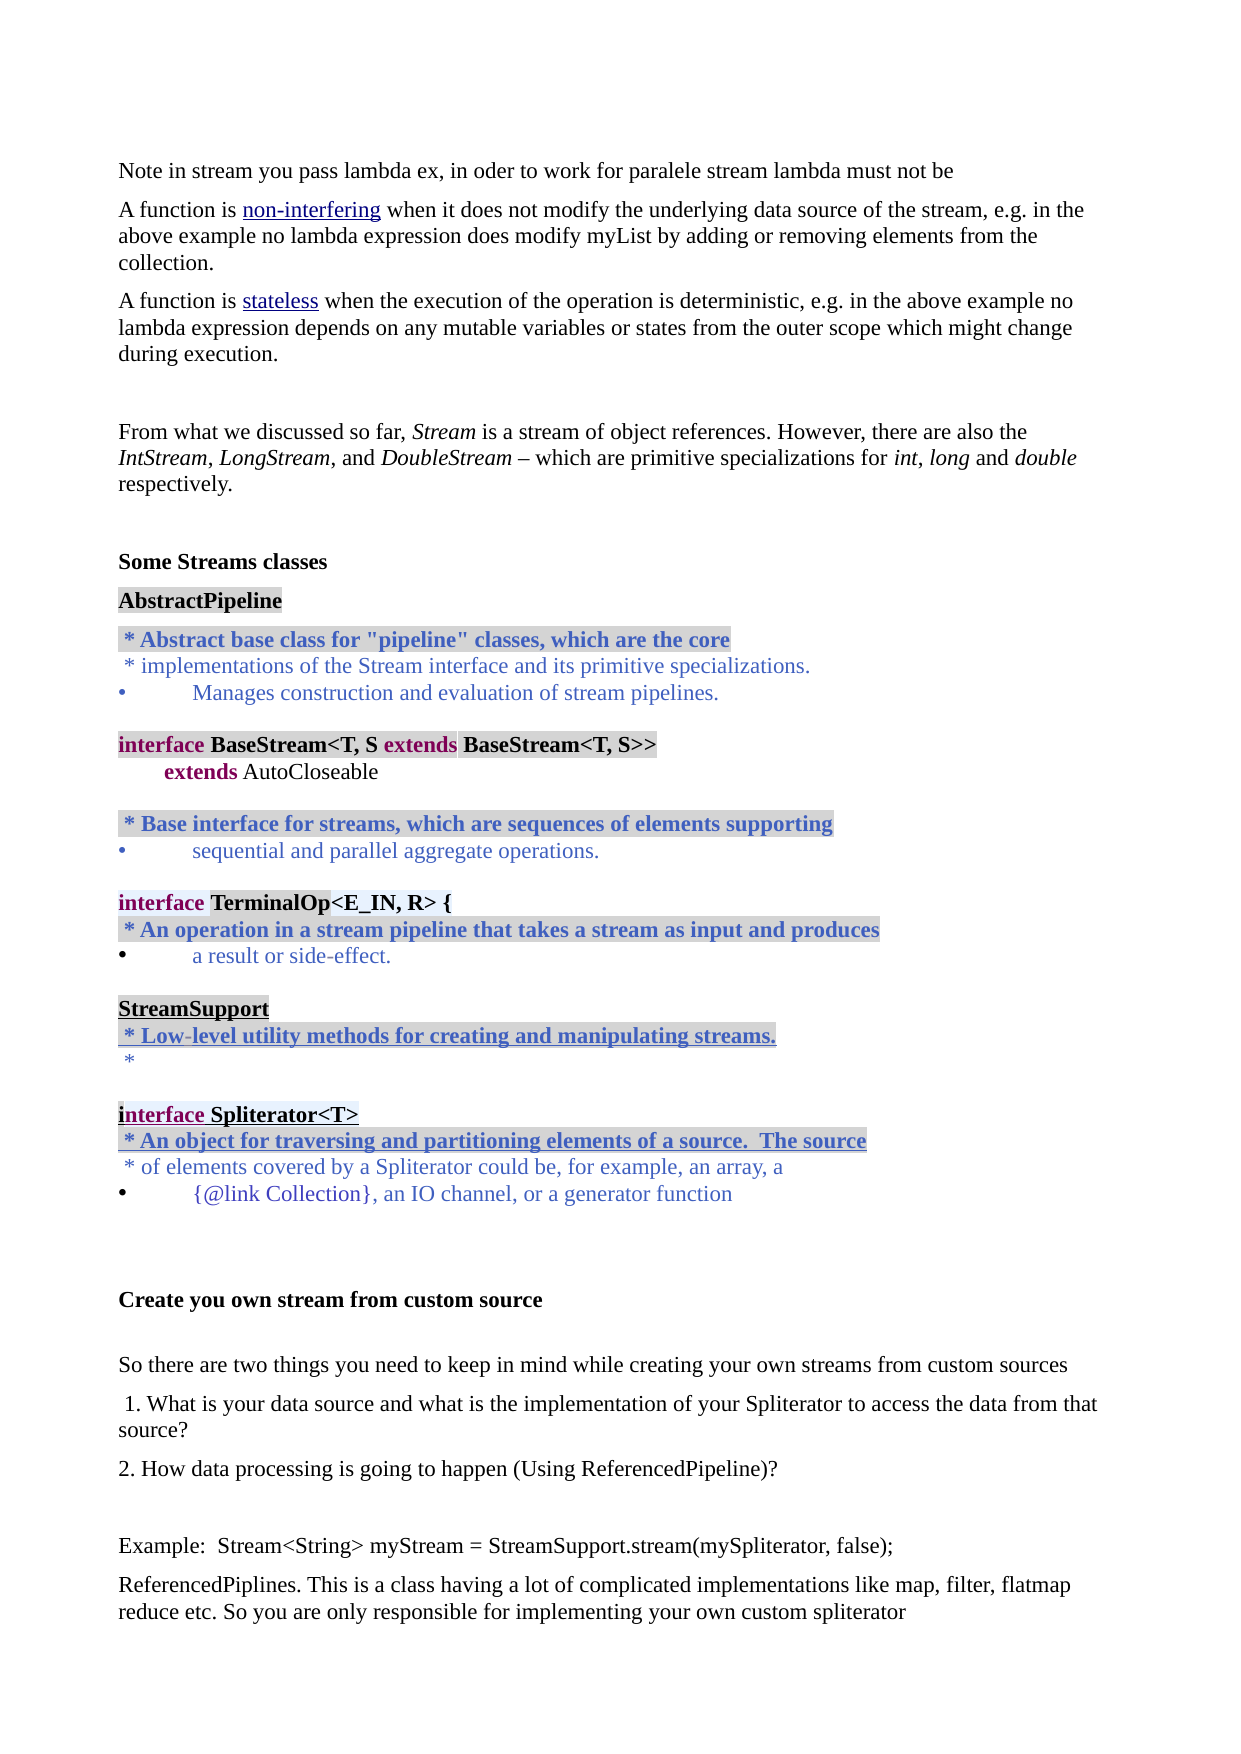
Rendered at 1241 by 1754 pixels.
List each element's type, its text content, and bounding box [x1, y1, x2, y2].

text * implementations of the Stream interface and its primitive specializations. [118, 652, 1122, 679]
text Note in stream you pass lambda ex, in oder to work for paralele stream lambda must not be [118, 157, 1122, 183]
text interface Spliterator<T> [118, 1101, 1122, 1127]
text * An object for traversing and partitioning elements of a source. The source [118, 1127, 1122, 1153]
text Some Streams classes [118, 548, 1122, 574]
list {@link Collection}, an IO channel, or a generator function [118, 1180, 1122, 1207]
text * Abstract base class for "pipeline" classes, which are the core [118, 626, 1122, 652]
text AbstractPipeline [118, 587, 1122, 613]
text So there are two things you need to keep in mind while creating your own streams from custom sources [118, 1351, 1122, 1377]
text * of elements covered by a Spliterator could be, for example, an array, a [118, 1153, 1122, 1180]
text A function is non-interfering when it does not modify the underlying data source of the stream, e.g. in the above example no lambda expression does modify myList by adding or removing elements from the collection. [118, 196, 1122, 275]
text * [118, 1048, 1122, 1074]
text 2. How data processing is going to happen (Using ReferencedPipeline)? [118, 1455, 1122, 1481]
text ReferencedPiplines. This is a class having a lot of complicated implementations like map, filter, flatmap reduce etc. So you are only responsible for implementing your own custom spliterator [118, 1571, 1122, 1624]
text * An operation in a stream pipeline that takes a stream as input and produces [118, 916, 1122, 942]
text 1. What is your data source and what is the implementation of your Spliterator to access the data from that source? [118, 1390, 1122, 1442]
text extends AutoCloseable [118, 758, 1122, 784]
text A function is stateless when the execution of the operation is deterministic, e.g. in the above example no lambda expression depends on any mutable variables or states from the outer scope which might change during execution. [118, 287, 1122, 366]
text From what we discussed so far, Stream is a stream of object references. However, there are also the IntStream, LongStream, and DoubleStream – which are primitive specializations for int, long and double respectively. [118, 418, 1122, 497]
text * Base interface for streams, which are sequences of elements supporting [118, 810, 1122, 837]
list sequential and parallel aggregate operations. [118, 837, 1122, 863]
text Example: Stream<String> myStream = StreamSupport.stream(mySpliterator, false); [118, 1533, 1122, 1559]
list Manages construction and evaluation of stream pipelines. [118, 679, 1122, 705]
text * Low-level utility methods for creating and manipulating streams. [118, 1022, 1122, 1048]
text StreamSupport [118, 995, 1122, 1022]
text interface BaseStream<T, S extends BaseStream<T, S>> [118, 731, 1122, 758]
text Create you own stream from custom source [118, 1286, 1122, 1312]
list a result or side-effect. [118, 942, 1122, 969]
text interface TerminalOp<E_IN, R> { [118, 889, 1122, 916]
